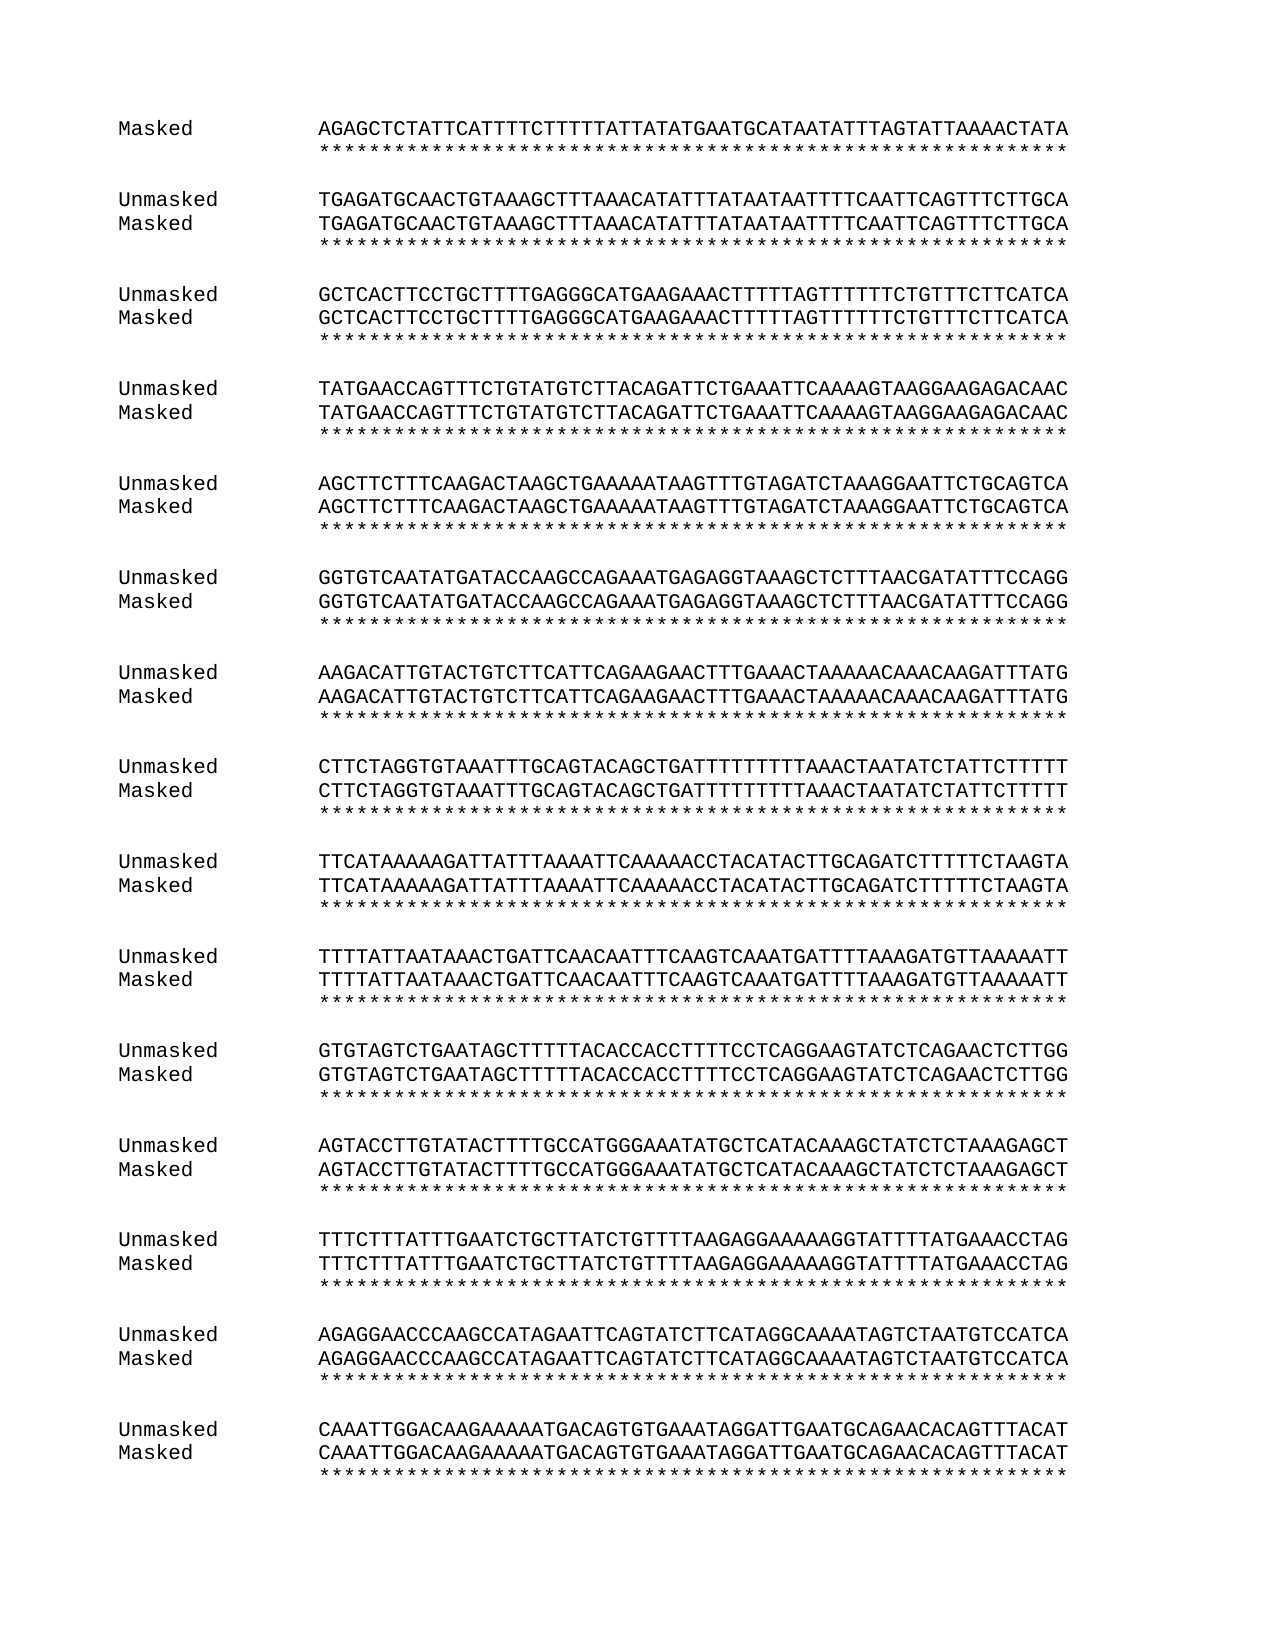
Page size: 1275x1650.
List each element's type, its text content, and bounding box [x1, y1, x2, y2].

text Unmasked TTTCTTTATTTGAATCTGCTTATCTGTTTTAAGAGGAAAAAGGTATTTTATGAAACCTAG [118, 1229, 1157, 1253]
text Unmasked TTCATAAAAAGATTATTTAAAATTCAAAAACCTACATACTTGCAGATCTTTTTCTAAGTA [118, 851, 1157, 875]
text ************************************************************ [118, 1182, 1157, 1206]
text Masked GTGTAGTCTGAATAGCTTTTTACACCACCTTTTCCTCAGGAAGTATCTCAGAACTCTTGG [118, 1064, 1157, 1088]
text ************************************************************ [118, 615, 1157, 638]
text Unmasked GGTGTCAATATGATACCAAGCCAGAAATGAGAGGTAAAGCTCTTTAACGATATTTCCAGG [118, 567, 1157, 591]
text Unmasked GCTCACTTCCTGCTTTTGAGGGCATGAAGAAACTTTTTAGTTTTTTCTGTTTCTTCATCA [118, 284, 1157, 307]
text Unmasked GTGTAGTCTGAATAGCTTTTTACACCACCTTTTCCTCAGGAAGTATCTCAGAACTCTTGG [118, 1040, 1157, 1064]
text Masked AGTACCTTGTATACTTTTGCCATGGGAAATATGCTCATACAAAGCTATCTCTAAAGAGCT [118, 1158, 1157, 1182]
text Masked GCTCACTTCCTGCTTTTGAGGGCATGAAGAAACTTTTTAGTTTTTTCTGTTTCTTCATCA [118, 307, 1157, 331]
text Masked TTTTATTAATAAACTGATTCAACAATTTCAAGTCAAATGATTTTAAAGATGTTAAAAATT [118, 969, 1157, 993]
text Masked CAAATTGGACAAGAAAAATGACAGTGTGAAATAGGATTGAATGCAGAACACAGTTTACAT [118, 1442, 1157, 1466]
text Masked TATGAACCAGTTTCTGTATGTCTTACAGATTCTGAAATTCAAAAGTAAGGAAGAGACAAC [118, 402, 1157, 426]
text Unmasked AGTACCTTGTATACTTTTGCCATGGGAAATATGCTCATACAAAGCTATCTCTAAAGAGCT [118, 1135, 1157, 1158]
text Masked AAGACATTGTACTGTCTTCATTCAGAAGAACTTTGAAACTAAAAACAAACAAGATTTATG [118, 686, 1157, 709]
text ************************************************************ [118, 1371, 1157, 1395]
text ************************************************************ [118, 520, 1157, 544]
text Masked GGTGTCAATATGATACCAAGCCAGAAATGAGAGGTAAAGCTCTTTAACGATATTTCCAGG [118, 591, 1157, 615]
text ************************************************************ [118, 1466, 1157, 1489]
text Unmasked CAAATTGGACAAGAAAAATGACAGTGTGAAATAGGATTGAATGCAGAACACAGTTTACAT [118, 1419, 1157, 1442]
text Unmasked TATGAACCAGTTTCTGTATGTCTTACAGATTCTGAAATTCAAAAGTAAGGAAGAGACAAC [118, 378, 1157, 402]
text Masked AGAGCTCTATTCATTTTCTTTTTATTATATGAATGCATAATATTTAGTATTAAAACTATA [118, 118, 1157, 142]
text Masked TTTCTTTATTTGAATCTGCTTATCTGTTTTAAGAGGAAAAAGGTATTTTATGAAACCTAG [118, 1253, 1157, 1277]
text Unmasked TGAGATGCAACTGTAAAGCTTTAAACATATTTATAATAATTTTCAATTCAGTTTCTTGCA [118, 189, 1157, 213]
text ************************************************************ [118, 993, 1157, 1017]
text Masked AGCTTCTTTCAAGACTAAGCTGAAAAATAAGTTTGTAGATCTAAAGGAATTCTGCAGTCA [118, 496, 1157, 520]
text ************************************************************ [118, 426, 1157, 449]
text Masked TTCATAAAAAGATTATTTAAAATTCAAAAACCTACATACTTGCAGATCTTTTTCTAAGTA [118, 875, 1157, 898]
text Unmasked AGCTTCTTTCAAGACTAAGCTGAAAAATAAGTTTGTAGATCTAAAGGAATTCTGCAGTCA [118, 473, 1157, 496]
text Masked AGAGGAACCCAAGCCATAGAATTCAGTATCTTCATAGGCAAAATAGTCTAATGTCCATCA [118, 1348, 1157, 1371]
text ************************************************************ [118, 709, 1157, 733]
text ************************************************************ [118, 236, 1157, 260]
text Unmasked CTTCTAGGTGTAAATTTGCAGTACAGCTGATTTTTTTTTAAACTAATATCTATTCTTTTT [118, 757, 1157, 780]
text Unmasked TTTTATTAATAAACTGATTCAACAATTTCAAGTCAAATGATTTTAAAGATGTTAAAAATT [118, 946, 1157, 969]
text ************************************************************ [118, 1277, 1157, 1300]
text Masked TGAGATGCAACTGTAAAGCTTTAAACATATTTATAATAATTTTCAATTCAGTTTCTTGCA [118, 213, 1157, 236]
text ************************************************************ [118, 331, 1157, 354]
text Masked CTTCTAGGTGTAAATTTGCAGTACAGCTGATTTTTTTTTAAACTAATATCTATTCTTTTT [118, 780, 1157, 804]
text ************************************************************ [118, 804, 1157, 827]
text ************************************************************ [118, 1088, 1157, 1111]
text ************************************************************ [118, 142, 1157, 165]
text ************************************************************ [118, 898, 1157, 922]
text Unmasked AGAGGAACCCAAGCCATAGAATTCAGTATCTTCATAGGCAAAATAGTCTAATGTCCATCA [118, 1324, 1157, 1348]
text Unmasked AAGACATTGTACTGTCTTCATTCAGAAGAACTTTGAAACTAAAAACAAACAAGATTTATG [118, 662, 1157, 686]
